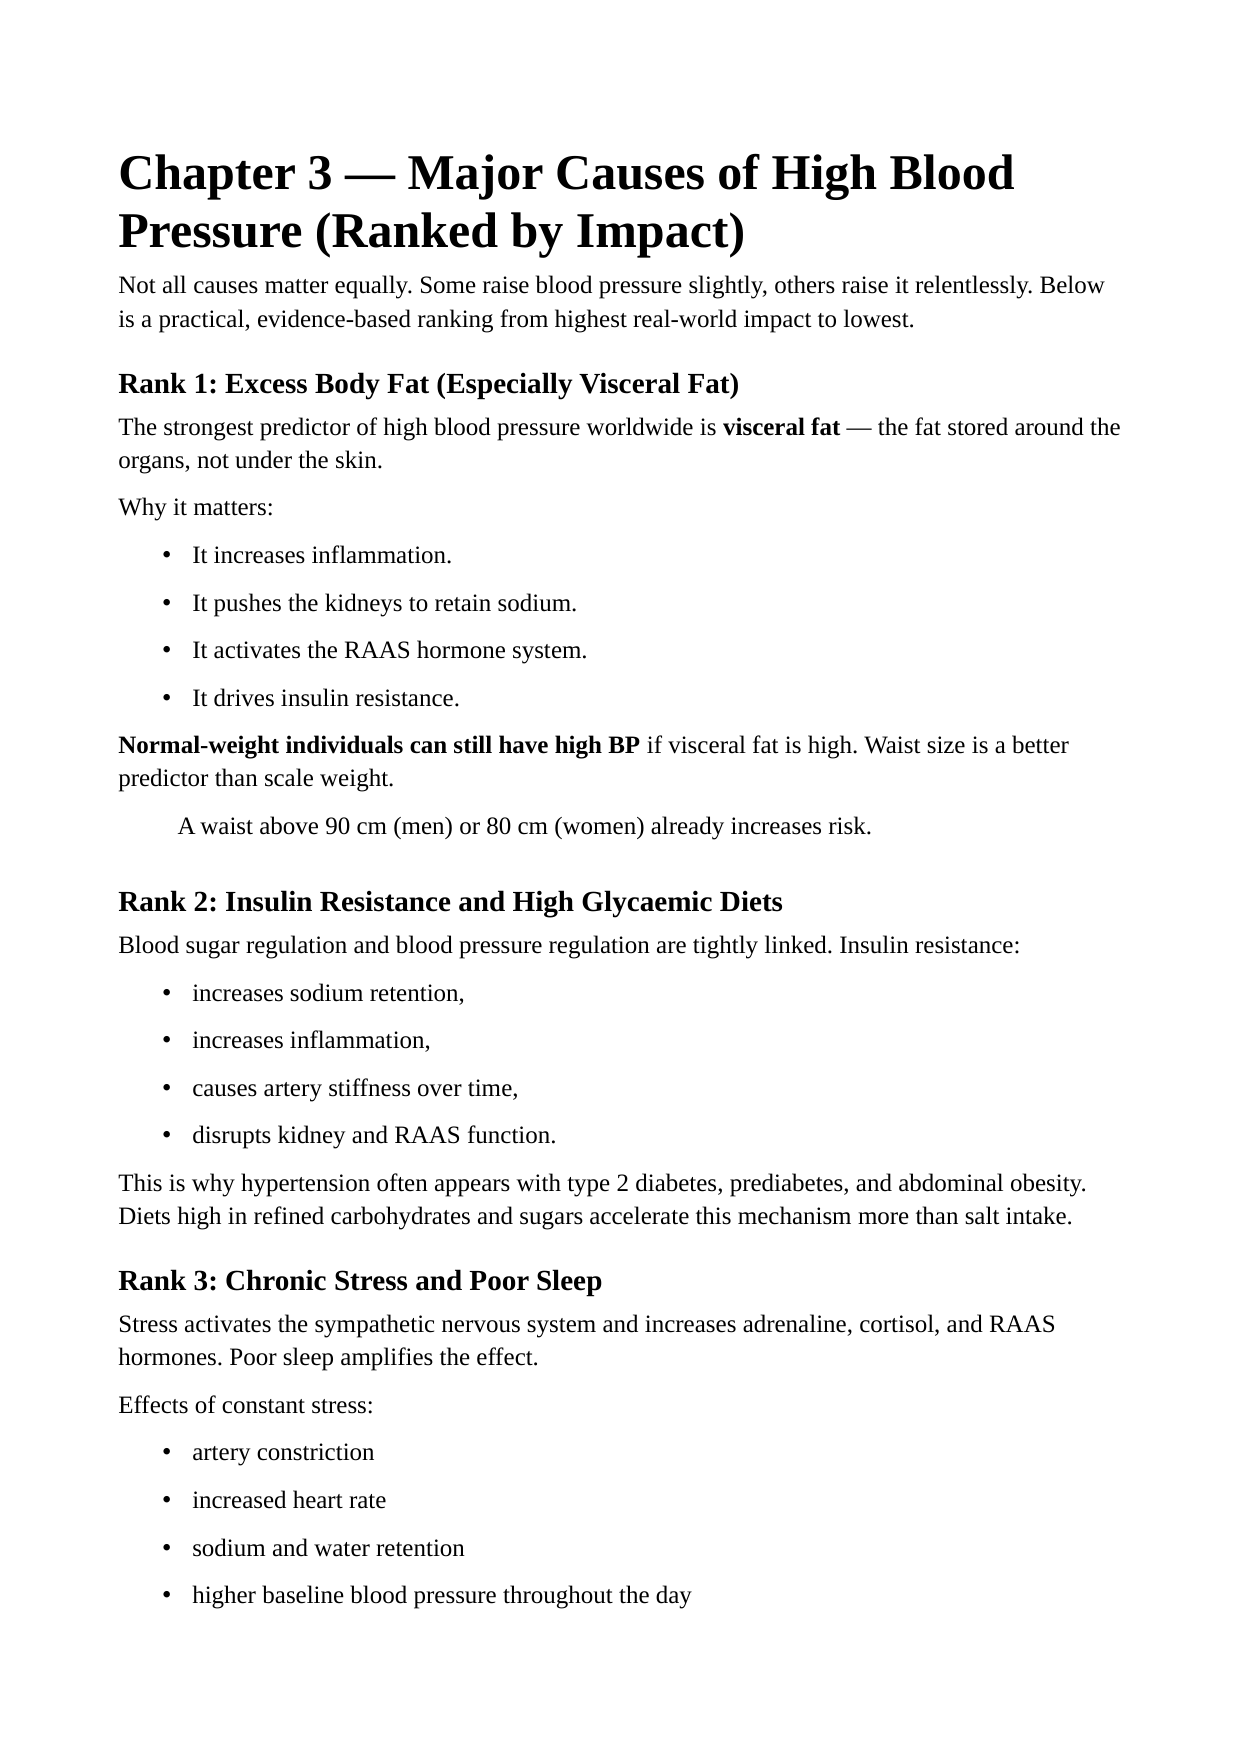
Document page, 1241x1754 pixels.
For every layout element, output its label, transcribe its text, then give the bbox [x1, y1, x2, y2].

list It pushes the kidneys to retain sodium. [162, 588, 1122, 616]
list increased heart rate [162, 1485, 1122, 1514]
list artery constriction [162, 1437, 1122, 1466]
list increases inflammation, [162, 1025, 1122, 1054]
text Not all causes matter equally. Some raise blood pressure slightly, others raise it relentlessly. Below is a practical, evidence-based ranking from highest real-world impact to lowest. [118, 271, 1122, 332]
list It activates the RAAS hormone system. [162, 635, 1122, 664]
text This is why hypertension often appears with type 2 diabetes, prediabetes, and abdominal obesity. Diets high in refined carbohydrates and sugars accelerate this mechanism more than salt intake. [118, 1168, 1122, 1230]
text Why it matters: [118, 492, 1122, 521]
list increases sodium retention, [162, 978, 1122, 1006]
subtitle Rank 2: Insulin Resistance and High Glycaemic Diets [118, 884, 1122, 917]
text Blood sugar regulation and blood pressure regulation are tightly linked. Insulin resistance: [118, 930, 1122, 959]
list It increases inflammation. [162, 540, 1122, 569]
text Normal-weight individuals can still have high BP if visceral fat is high. Waist size is a better predictor than scale weight. [118, 731, 1122, 792]
list disrupts kidney and RAAS function. [162, 1120, 1122, 1149]
subtitle Rank 1: Excess Body Fat (Especially Visceral Fat) [118, 366, 1122, 399]
list higher baseline blood pressure throughout the day [162, 1580, 1122, 1609]
text The strongest predictor of high blood pressure worldwide is visceral fat — the fat stored around the organs, not under the skin. [118, 412, 1122, 474]
list sodium and water retention [162, 1533, 1122, 1561]
subtitle Chapter 3 — Major Causes of High Blood Pressure (Ranked by Impact) [118, 143, 1122, 258]
list It drives insulin resistance. [162, 683, 1122, 712]
list causes artery stiffness over time, [162, 1073, 1122, 1102]
subtitle Rank 3: Chronic Stress and Poor Sleep [118, 1263, 1122, 1297]
text Stress activates the sympathetic nervous system and increases adrenaline, cortisol, and RAAS hormones. Poor sleep amplifies the effect. [118, 1309, 1122, 1371]
text Effects of constant stress: [118, 1390, 1122, 1419]
text A waist above 90 cm (men) or 80 cm (women) already increases risk. [177, 811, 1063, 840]
